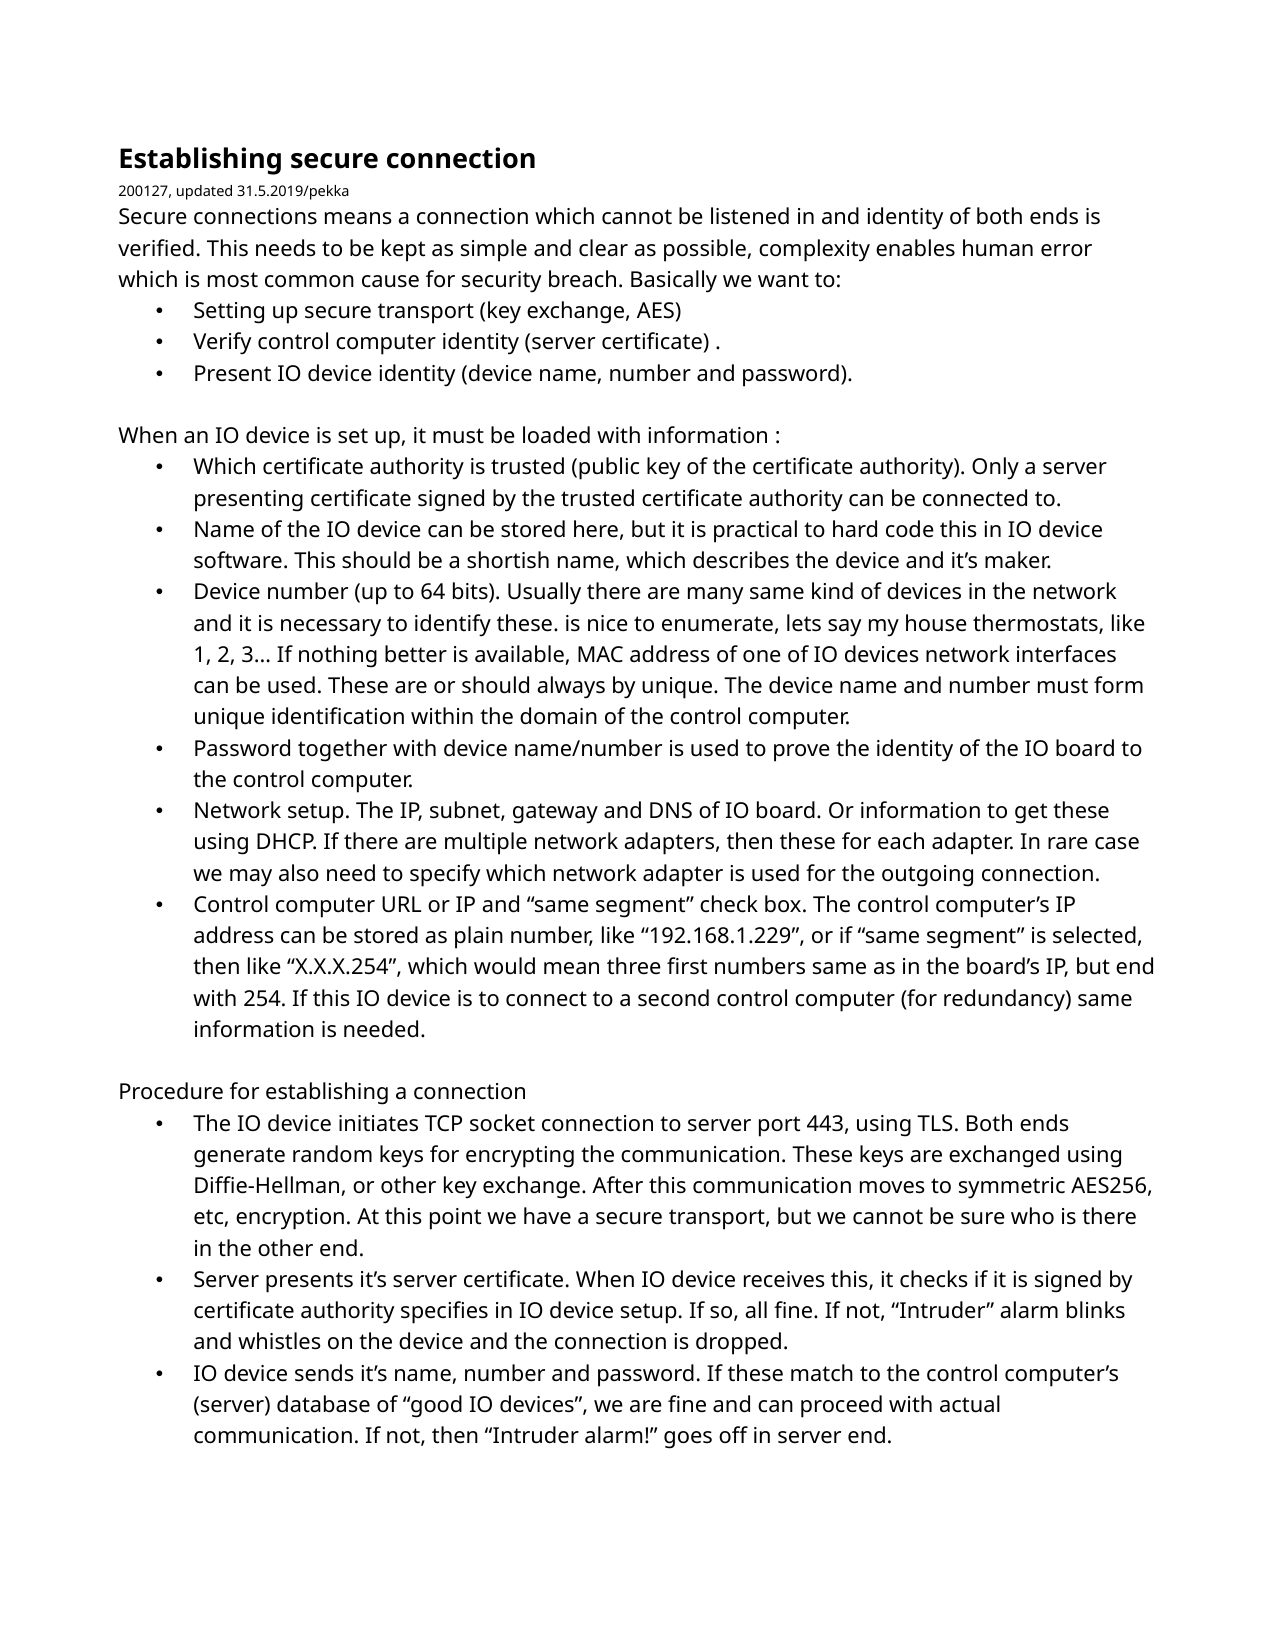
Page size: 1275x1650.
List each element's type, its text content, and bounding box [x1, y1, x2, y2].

list Verify control computer identity (server certificate) . [156, 326, 1157, 356]
list Server presents it’s server certificate. When IO device receives this, it checks if it is signed by certificate authority specifies in IO device setup. If so, all fine. If not, “Intruder” alarm blinks and whistles on the device and the connection is dropped. [156, 1264, 1157, 1356]
list Network setup. The IP, subnet, gateway and DNS of IO board. Or information to get these using DHCP. If there are multiple network adapters, then these for each adapter. In rare case we may also need to specify which network adapter is used for the outgoing connection. [156, 795, 1157, 887]
list Control computer URL or IP and “same segment” check box. The control computer’s IP address can be stored as plain number, like “192.168.1.229”, or if “same segment” is selected, then like “X.X.X.254”, which would mean three first numbers same as in the board’s IP, but end with 254. If this IO device is to connect to a second control computer (for redundancy) same information is needed. [156, 889, 1157, 1044]
list Setting up secure transport (key exchange, AES) [156, 295, 1157, 325]
list Present IO device identity (device name, number and password). [156, 358, 1157, 387]
text Secure connections means a connection which cannot be listened in and identity of both ends is verified. This needs to be kept as simple and clear as possible, complexity enables human error which is most common cause for security breach. Basically we want to: [118, 201, 1157, 294]
list Which certificate authority is trusted (public key of the certificate authority). Only a server presenting certificate signed by the trusted certificate authority can be connected to. [156, 451, 1157, 512]
text Procedure for establishing a connection [118, 1076, 1157, 1106]
text When an IO device is set up, it must be loaded with information : [118, 420, 1157, 450]
subtitle Establishing secure connection [118, 139, 1157, 176]
list IO device sends it’s name, number and password. If these match to the control computer’s (server) database of “good IO devices”, we are fine and can proceed with actual communication. If not, then “Intruder alarm!” goes off in server end. [156, 1358, 1157, 1450]
list The IO device initiates TCP socket connection to server port 443, using TLS. Both ends generate random keys for encrypting the communication. These keys are exchanged using Diffie-Hellman, or other key exchange. After this communication moves to symmetric AES256, etc, encryption. At this point we have a secure transport, but we cannot be sure who is there in the other end. [156, 1108, 1157, 1262]
text 200127, updated 31.5.2019/pekka [118, 181, 1157, 200]
list Password together with device name/number is used to prove the identity of the IO board to the control computer. [156, 733, 1157, 794]
list Name of the IO device can be stored here, but it is practical to hard code this in IO device software. This should be a shortish name, which describes the device and it’s maker. [156, 514, 1157, 575]
list Device number (up to 64 bits). Usually there are many same kind of devices in the network and it is necessary to identify these. is nice to enumerate, lets say my house thermostats, like 1, 2, 3… If nothing better is available, MAC address of one of IO devices network interfaces can be used. These are or should always by unique. The device name and number must form unique identification within the domain of the control computer. [156, 576, 1157, 731]
